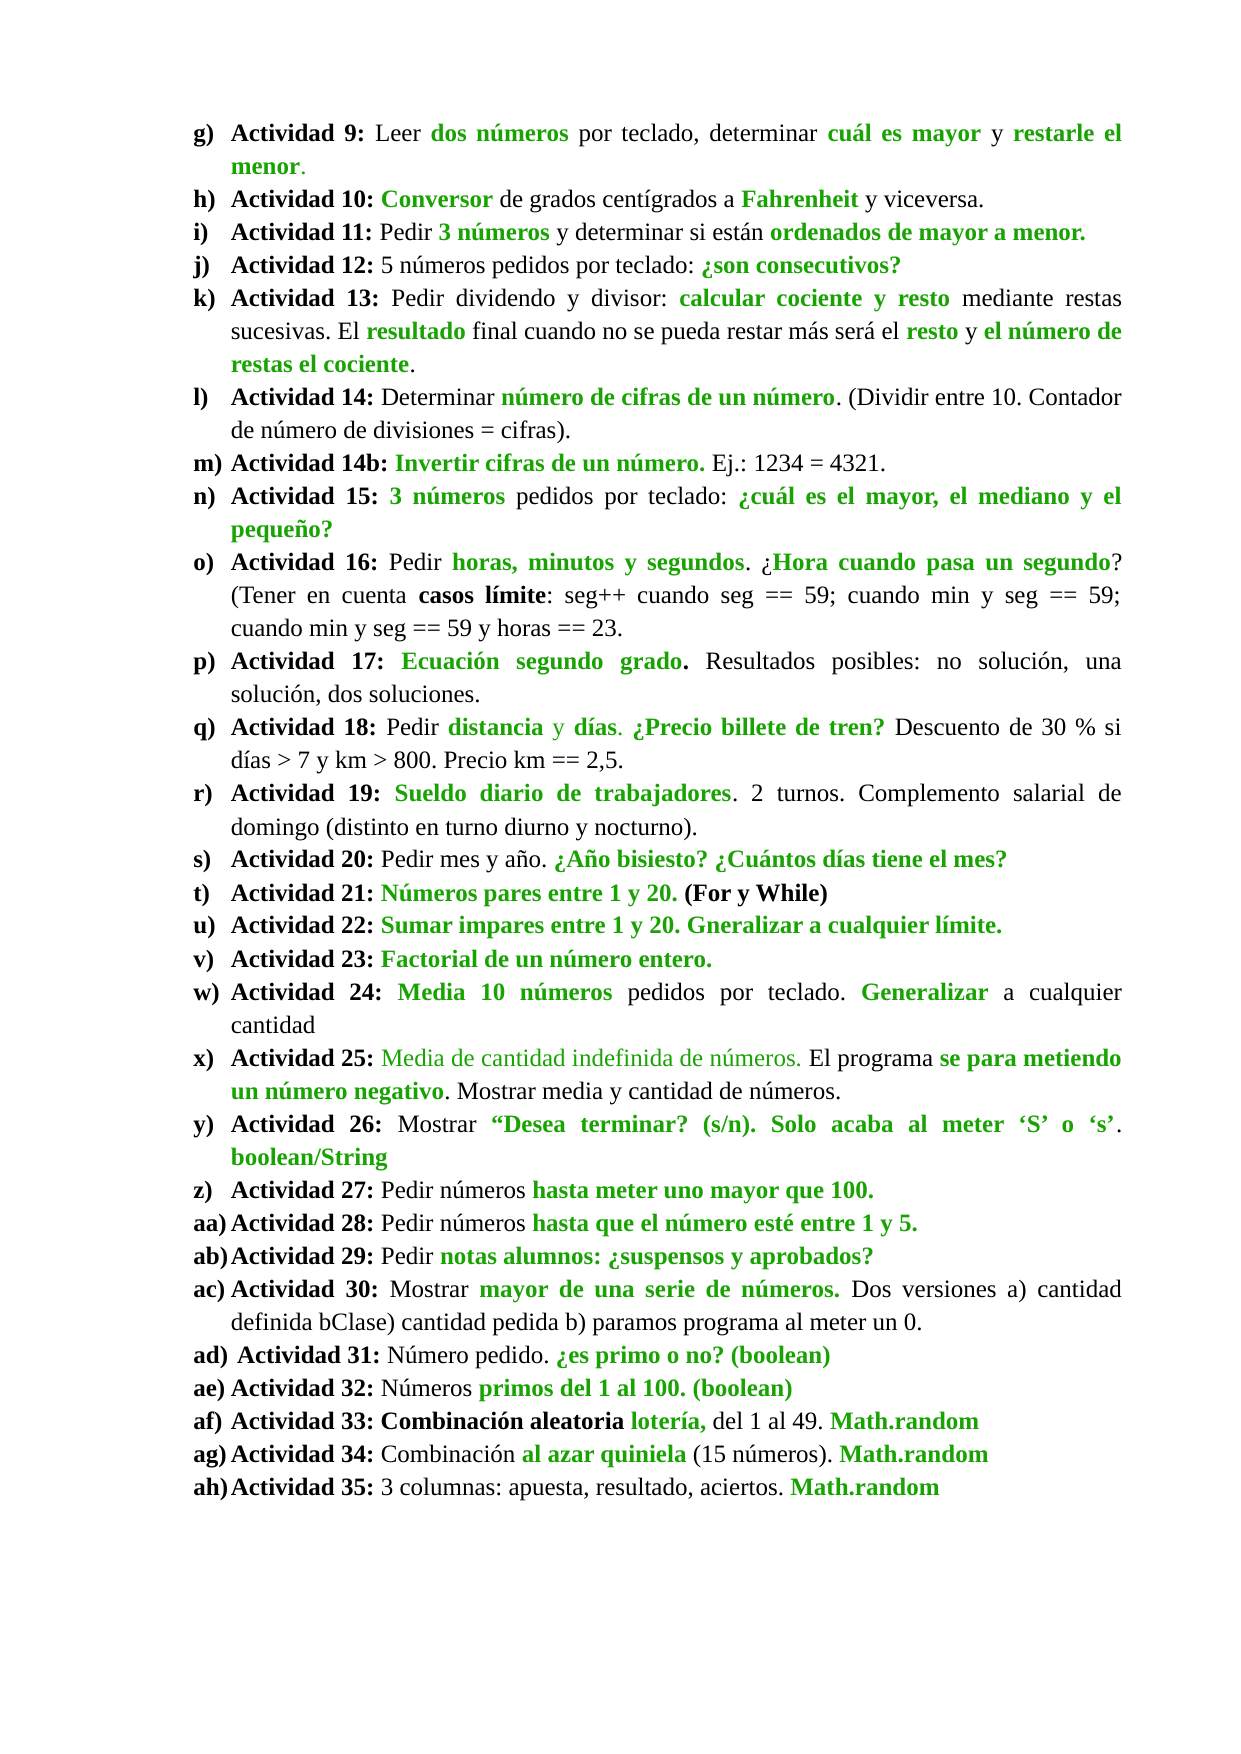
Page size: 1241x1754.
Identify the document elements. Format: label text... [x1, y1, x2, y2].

list Actividad 14b: Invertir cifras de un número. Ej.: 1234 = 4321. [193, 448, 1122, 477]
list Actividad 30: Mostrar mayor de una serie de números. Dos versiones a) cantidad definida bClase) cantidad pedida b) paramos programa al meter un 0. [193, 1274, 1122, 1336]
list Actividad 12: 5 números pedidos por teclado: ¿son consecutivos? [193, 250, 1122, 279]
list Actividad 34: Combinación al azar quiniela (15 números). Math.random [193, 1439, 1122, 1468]
list Actividad 23: Factorial de un número entero. [193, 944, 1122, 972]
list Actividad 15: 3 números pedidos por teclado: ¿cuál es el mayor, el mediano y el pequeño? [193, 481, 1122, 543]
list Actividad 24: Media 10 números pedidos por teclado. Generalizar a cualquier cantidad [193, 977, 1122, 1038]
list Actividad 35: 3 columnas: apuesta, resultado, aciertos. Math.random [193, 1472, 1122, 1501]
list Actividad 19: Sueldo diario de trabajadores. 2 turnos. Complemento salarial de domingo (distinto en turno diurno y nocturno). [193, 778, 1122, 840]
list Actividad 9: Leer dos números por teclado, determinar cuál es mayor y restarle el menor. [193, 118, 1122, 180]
list Actividad 10: Conversor de grados centígrados a Fahrenheit y viceversa. [193, 184, 1122, 213]
list Actividad 13: Pedir dividendo y divisor: calcular cociente y resto mediante restas sucesivas. El resultado final cuando no se pueda restar más será el resto y el número de restas el cociente. [193, 283, 1122, 378]
list Actividad 31: Número pedido. ¿es primo o no? (boolean) [193, 1340, 1122, 1369]
list Actividad 16: Pedir horas, minutos y segundos. ¿Hora cuando pasa un segundo? (Tener en cuenta casos límite: seg++ cuando seg == 59; cuando min y seg == 59; cuando min y seg == 59 y horas == 23. [193, 547, 1122, 642]
list Actividad 33: Combinación aleatoria lotería, del 1 al 49. Math.random [193, 1406, 1122, 1435]
list Actividad 27: Pedir números hasta meter uno mayor que 100. [193, 1175, 1122, 1203]
list Actividad 26: Mostrar “Desea terminar? (s/n). Solo acaba al meter ‘S’ o ‘s’. boolean/String [193, 1109, 1122, 1171]
list Actividad 22: Sumar impares entre 1 y 20. Gneralizar a cualquier límite. [193, 911, 1122, 939]
list Actividad 32: Números primos del 1 al 100. (boolean) [193, 1373, 1122, 1402]
list Actividad 11: Pedir 3 números y determinar si están ordenados de mayor a menor. [193, 217, 1122, 246]
list Actividad 28: Pedir números hasta que el número esté entre 1 y 5. [193, 1208, 1122, 1237]
list Actividad 17: Ecuación segundo grado. Resultados posibles: no solución, una solución, dos soluciones. [193, 646, 1122, 708]
list Actividad 18: Pedir distancia y días. ¿Precio billete de tren? Descuento de 30 % si días > 7 y km > 800. Precio km == 2,5. [193, 712, 1122, 774]
list Actividad 20: Pedir mes y año. ¿Año bisiesto? ¿Cuántos días tiene el mes? [193, 844, 1122, 873]
list Actividad 29: Pedir notas alumnos: ¿suspensos y aprobados? [193, 1241, 1122, 1269]
list Actividad 21: Números pares entre 1 y 20. (For y While) [193, 878, 1122, 906]
list Actividad 25: Media de cantidad indefinida de números. El programa se para metiendo un número negativo. Mostrar media y cantidad de números. [193, 1043, 1122, 1104]
list Actividad 14: Determinar número de cifras de un número. (Dividir entre 10. Contador de número de divisiones = cifras). [193, 382, 1122, 444]
